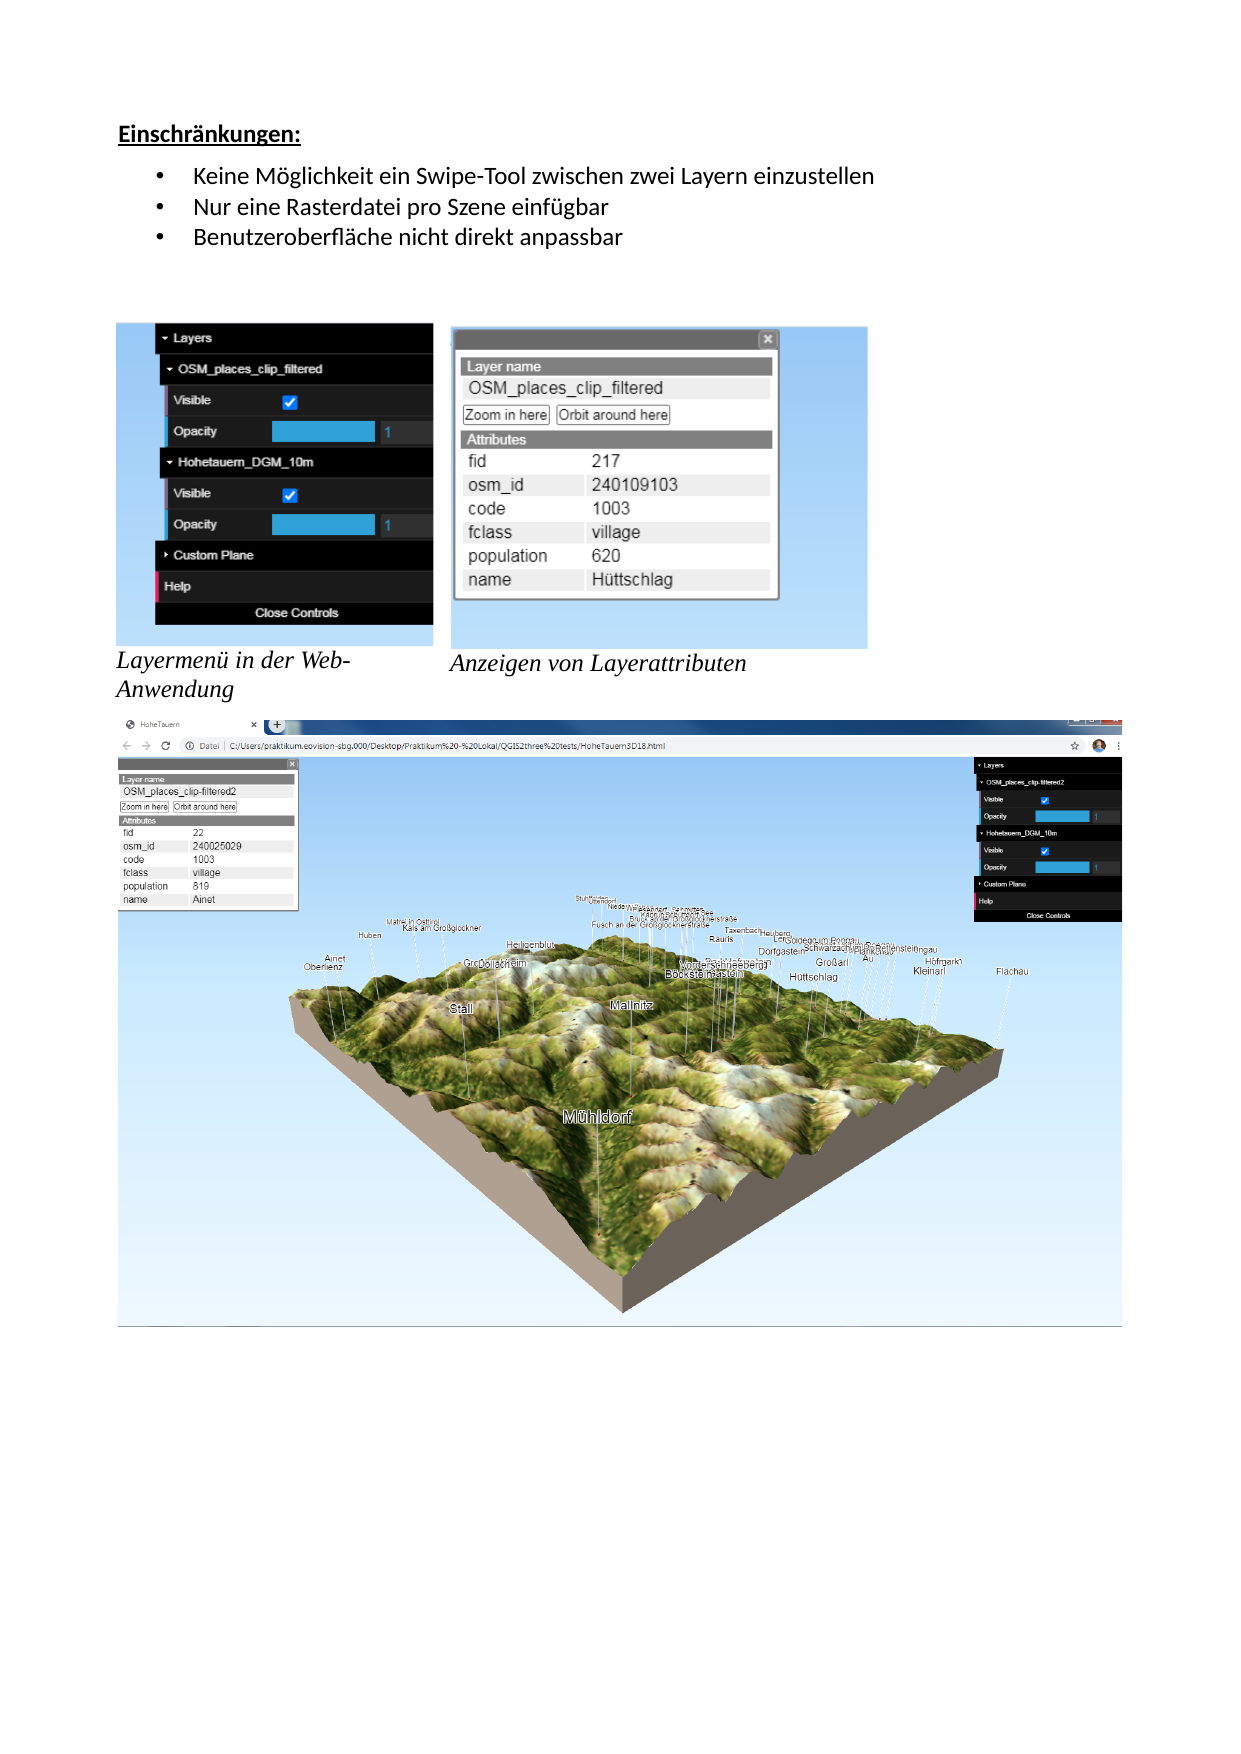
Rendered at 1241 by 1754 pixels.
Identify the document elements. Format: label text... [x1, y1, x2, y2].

text Anzeigen von Layerattributen [450, 649, 868, 677]
picture [118, 720, 1123, 1327]
picture [449, 324, 868, 649]
list Keine Möglichkeit ein Swipe-Tool zwischen zwei Layern einzustellen [156, 160, 1122, 191]
picture [116, 319, 434, 646]
list Nur eine Rasterdatei pro Szene einfügbar [156, 191, 1122, 221]
list Benutzeroberfläche nicht direkt anpassbar [156, 221, 1122, 252]
text Einschränkungen: [118, 118, 1122, 149]
text Layermenü in der Web-Anwendung [116, 646, 433, 703]
